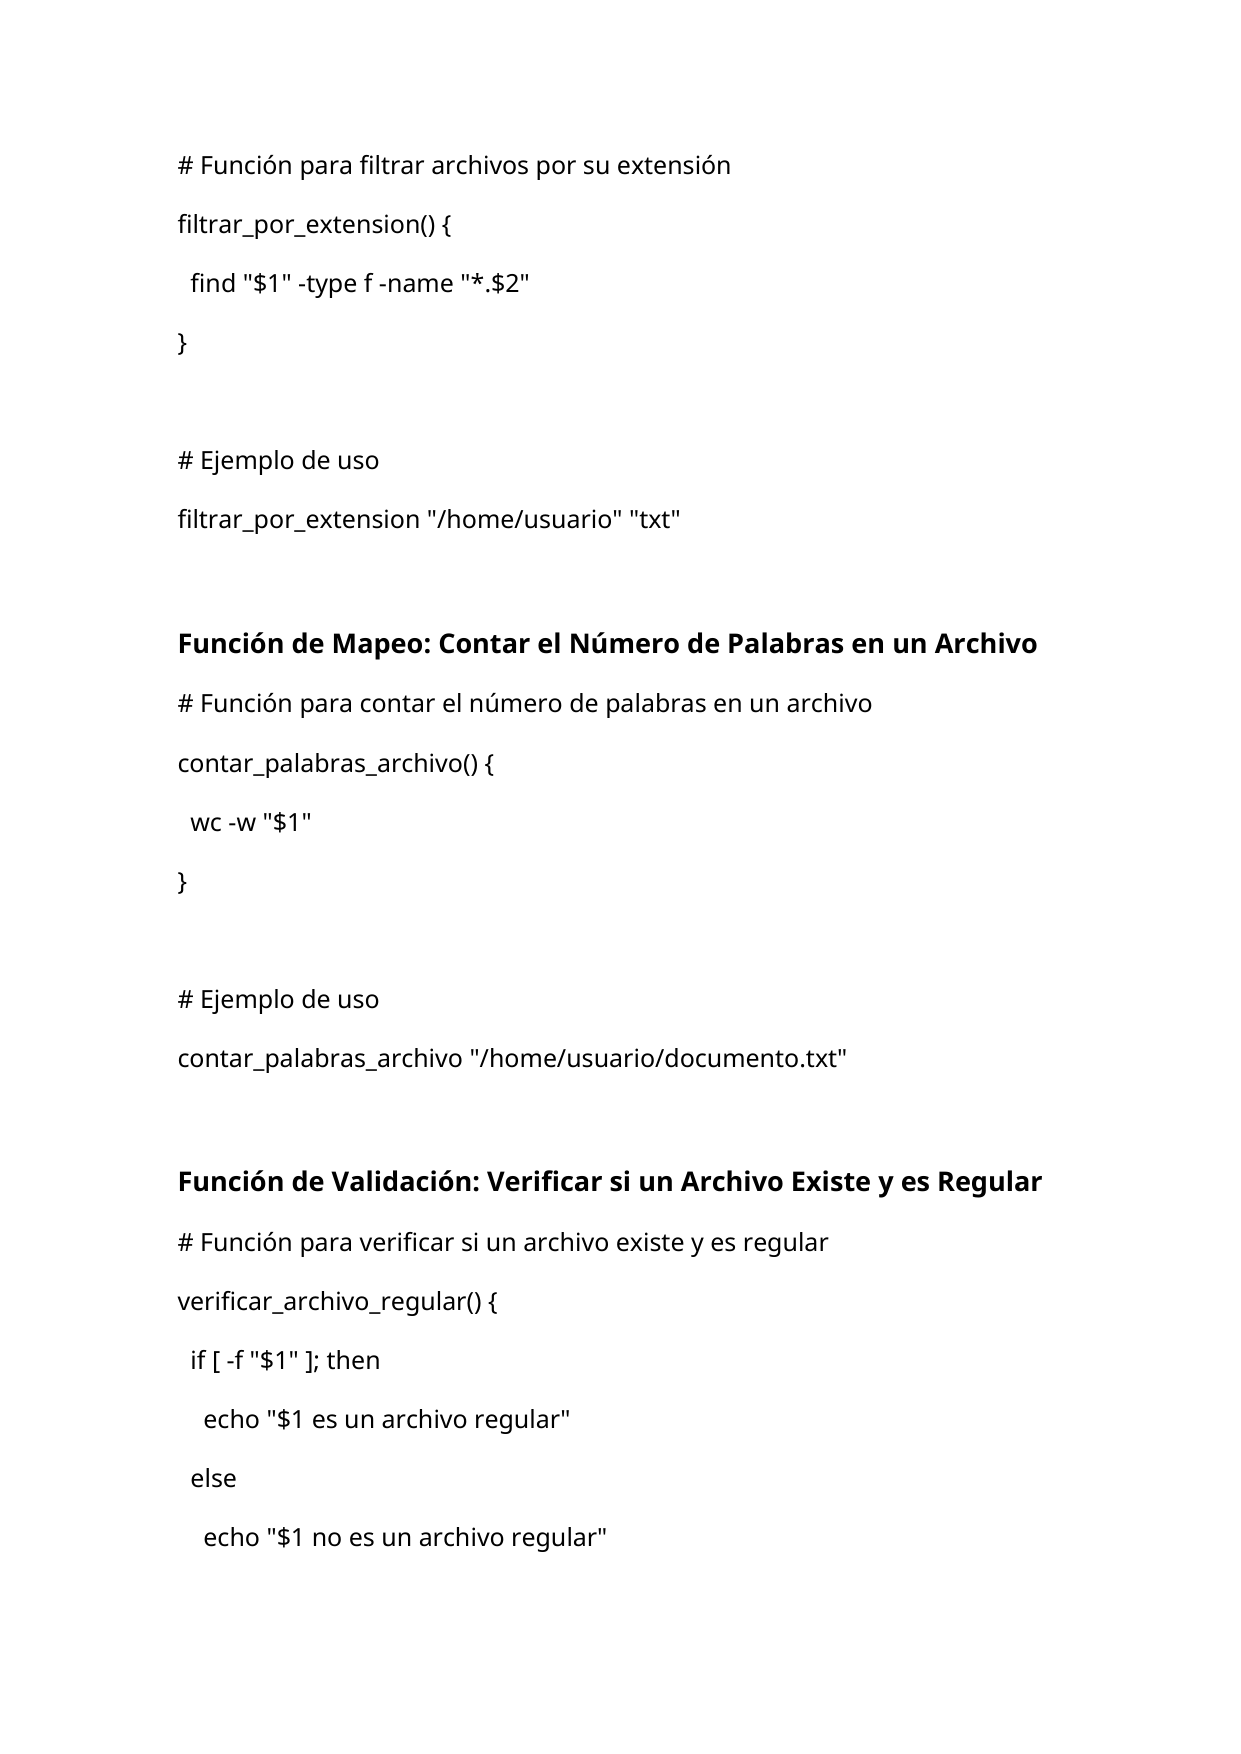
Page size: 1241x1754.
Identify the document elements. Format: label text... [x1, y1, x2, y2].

text if [ -f "$1" ]; then [177, 1343, 1063, 1377]
text contar_palabras_archivo() { [177, 745, 1063, 779]
text # Ejemplo de uso [177, 981, 1063, 1016]
text filtrar_por_extension "/home/usuario" "txt" [177, 502, 1063, 536]
text contar_palabras_archivo "/home/usuario/documento.txt" [177, 1041, 1063, 1074]
text wc -w "$1" [177, 804, 1063, 838]
text # Función para filtrar archivos por su extensión [177, 148, 1063, 182]
text } [177, 325, 1063, 359]
text else [177, 1461, 1063, 1495]
text # Ejemplo de uso [177, 443, 1063, 477]
subtitle Función de Validación: Verificar si un Archivo Existe y es Regular [177, 1163, 1063, 1200]
text filtrar_por_extension() { [177, 207, 1063, 241]
text echo "$1 no es un archivo regular" [177, 1520, 1063, 1554]
text verificar_archivo_regular() { [177, 1284, 1063, 1318]
text find "$1" -type f -name "*.$2" [177, 266, 1063, 300]
subtitle Función de Mapeo: Contar el Número de Palabras en un Archivo [177, 624, 1063, 661]
text # Función para contar el número de palabras en un archivo [177, 686, 1063, 720]
text echo "$1 es un archivo regular" [177, 1402, 1063, 1436]
text # Función para verificar si un archivo existe y es regular [177, 1225, 1063, 1259]
text } [177, 863, 1063, 897]
